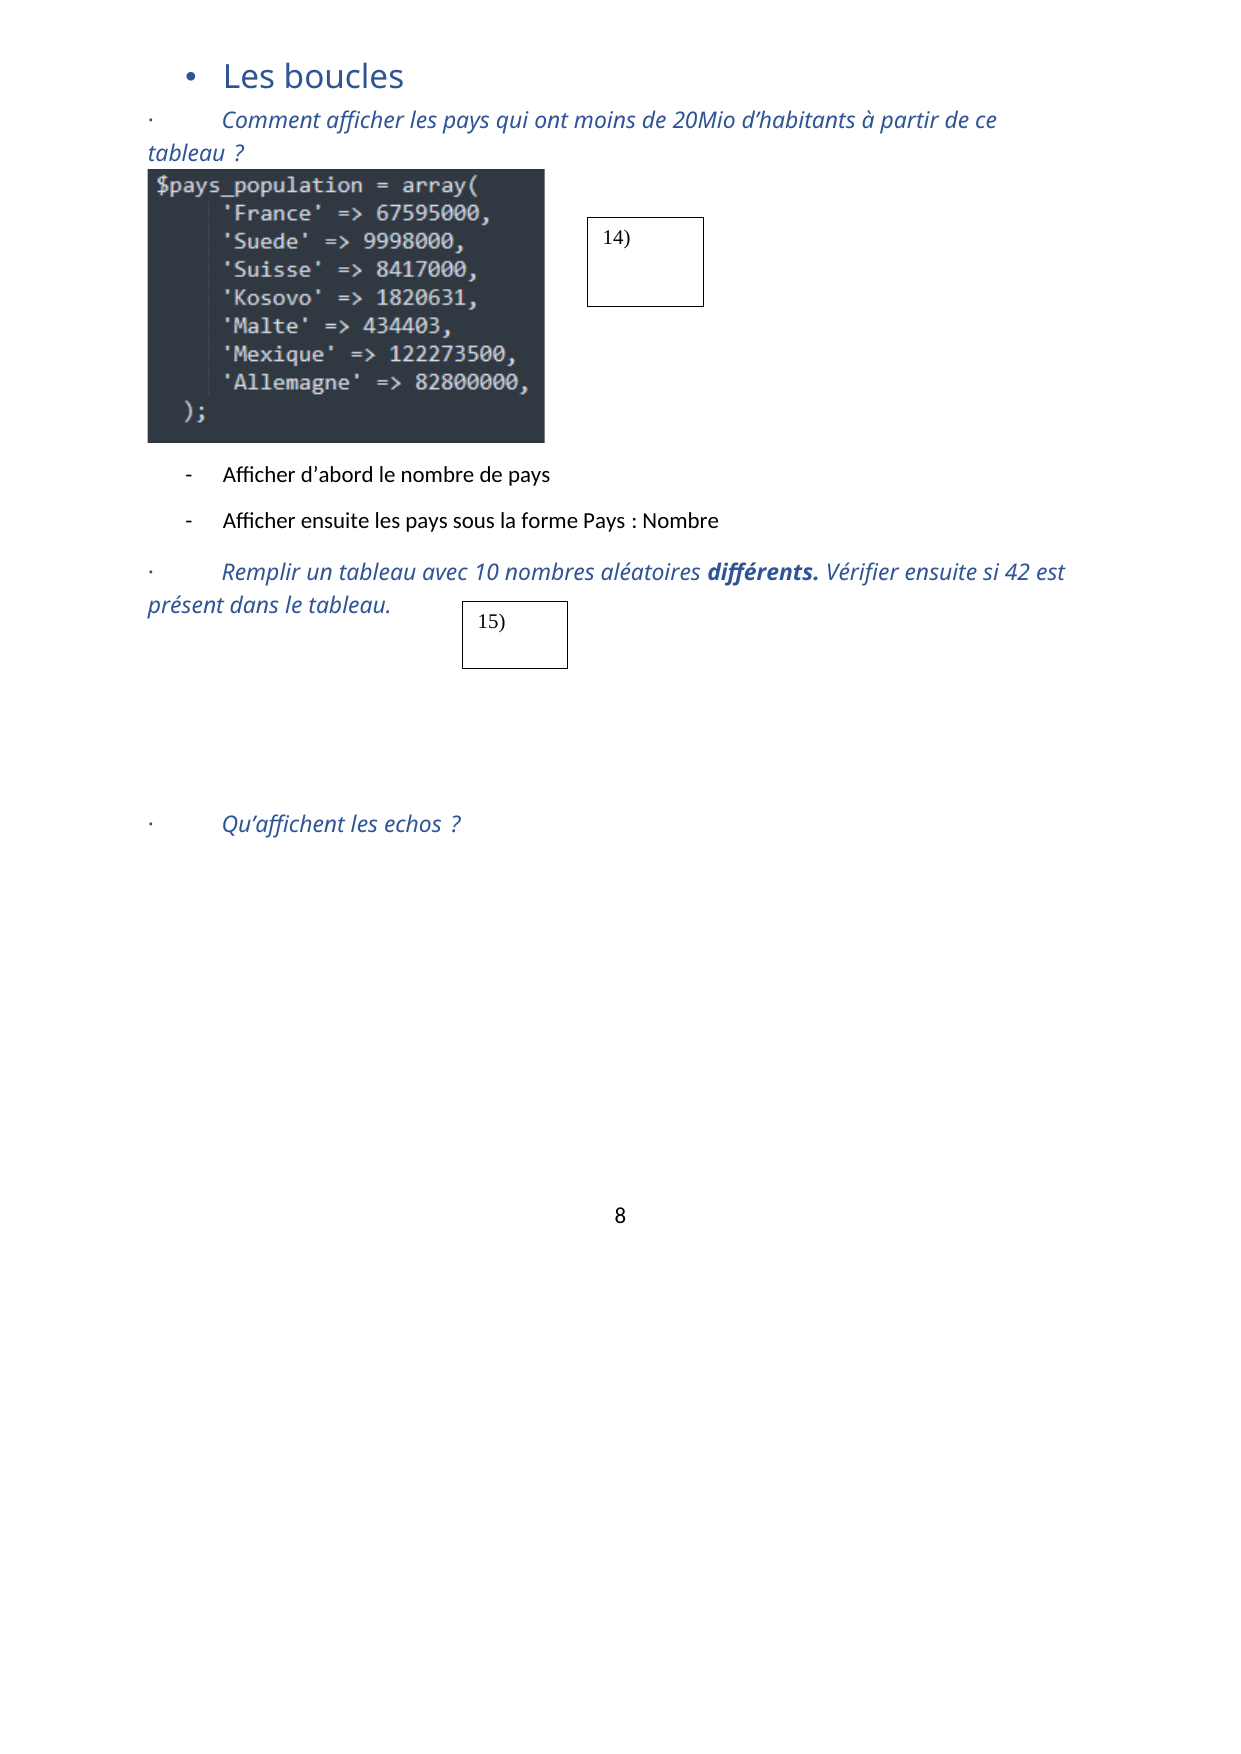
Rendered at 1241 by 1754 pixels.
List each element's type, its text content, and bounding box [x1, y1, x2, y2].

list Afficher d’abord le nombre de pays [185, 461, 1093, 488]
list Qu’affichent les echos ? [148, 808, 1093, 839]
list Afficher ensuite les pays sous la forme Pays : Nombre [185, 506, 1093, 534]
list Comment afficher les pays qui ont moins de 20Mio d’habitants à partir de ce tableau ? [148, 104, 1093, 168]
picture [147, 169, 545, 443]
list Les boucles [185, 53, 1093, 98]
list Remplir un tableau avec 10 nombres aléatoires différents. Vérifier ensuite si 42 est présent dans le tableau. [148, 556, 1093, 620]
